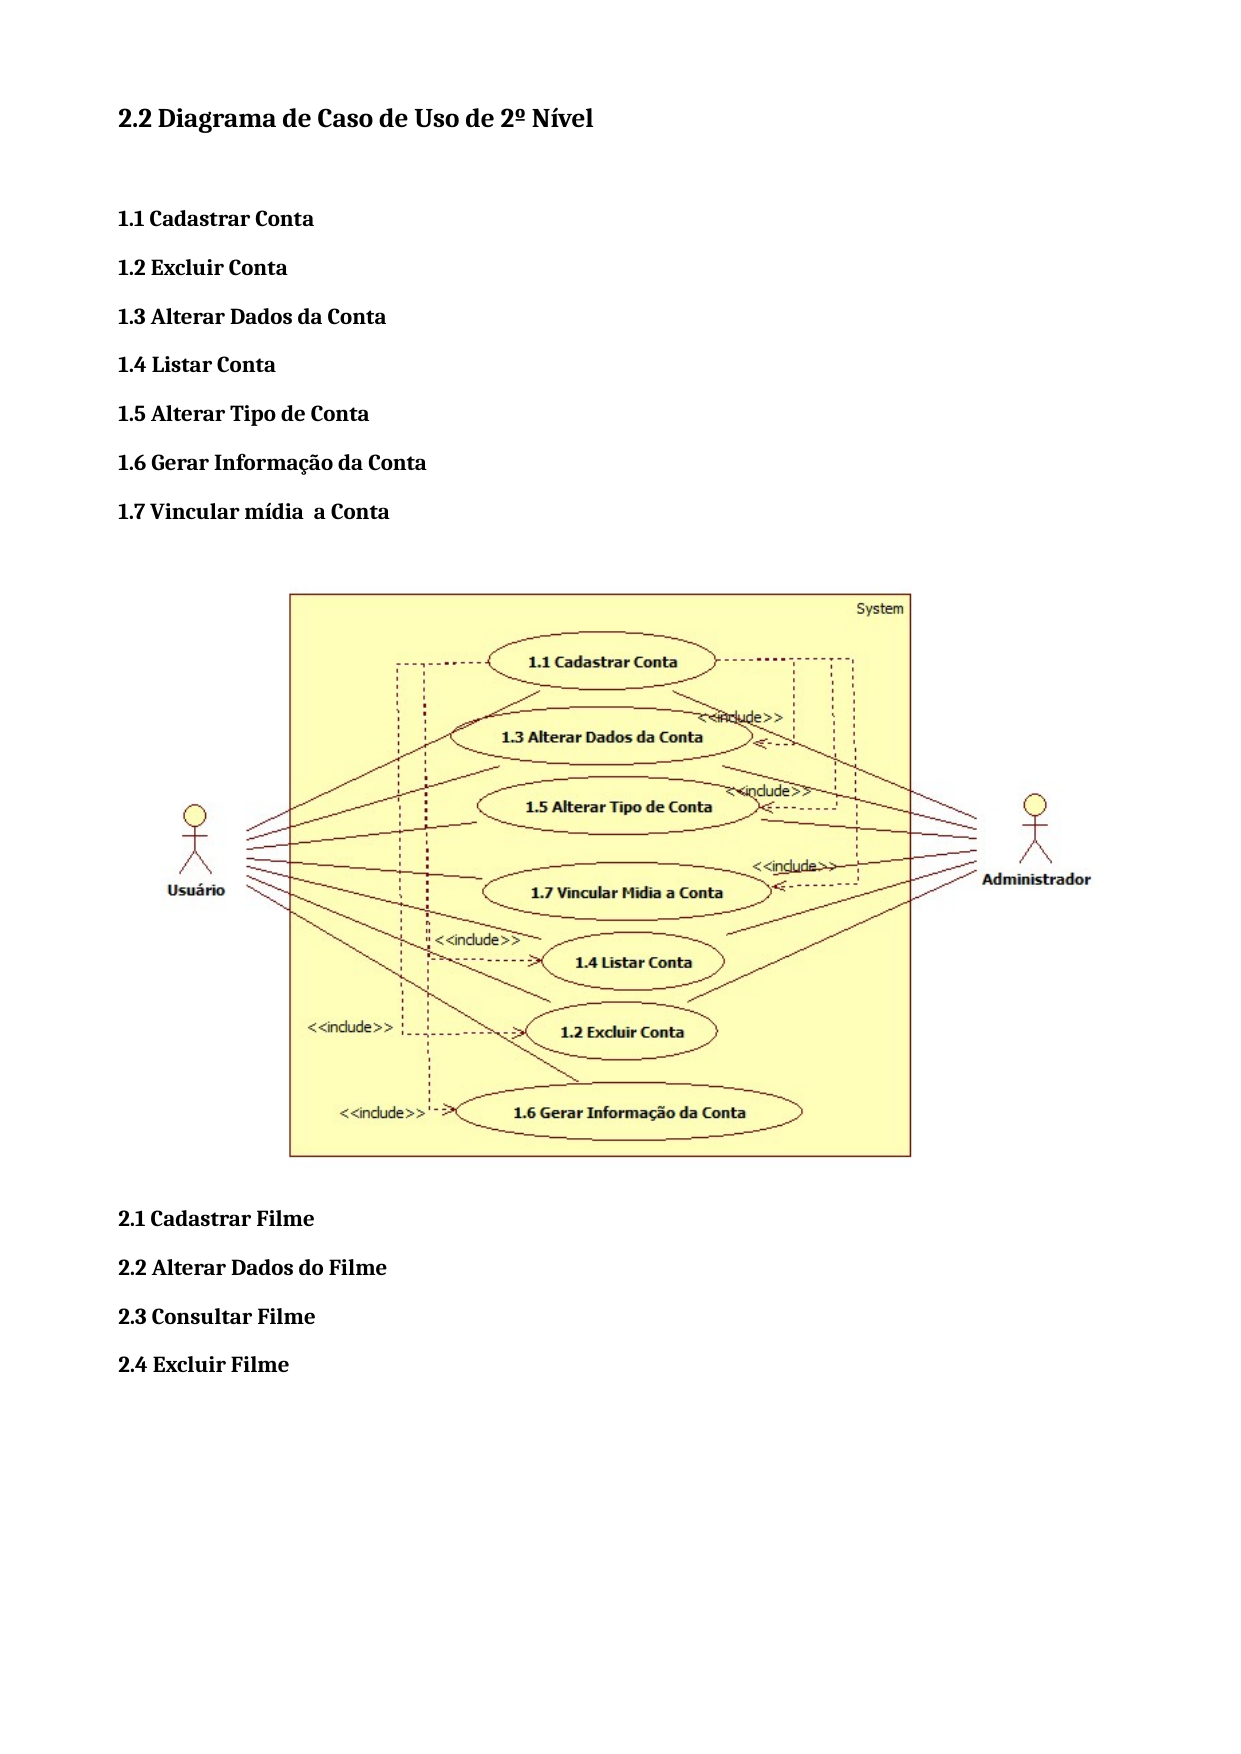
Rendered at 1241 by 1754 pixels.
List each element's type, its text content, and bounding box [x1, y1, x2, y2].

subtitle 1.3 Alterar Dados da Conta [118, 303, 1122, 330]
subtitle 1.5 Alterar Tipo de Conta [118, 401, 1122, 427]
subtitle 2.3 Consultar Filme [118, 1303, 1122, 1330]
subtitle 1.1 Cadastrar Conta [118, 206, 1122, 232]
subtitle 1.2 Excluir Conta [118, 255, 1122, 281]
subtitle 1.6 Gerar Informação da Conta [118, 450, 1122, 476]
subtitle 1.4 Listar Conta [118, 352, 1122, 378]
subtitle 1.7 Vincular mídia a Conta [118, 498, 1122, 525]
subtitle 2.2 Diagrama de Caso de Uso de 2º Nível [118, 103, 1122, 134]
subtitle 2.2 Alterar Dados do Filme [118, 1255, 1122, 1281]
subtitle 2.4 Excluir Filme [118, 1352, 1122, 1378]
subtitle 2.1 Cadastrar Filme [118, 1206, 1122, 1232]
